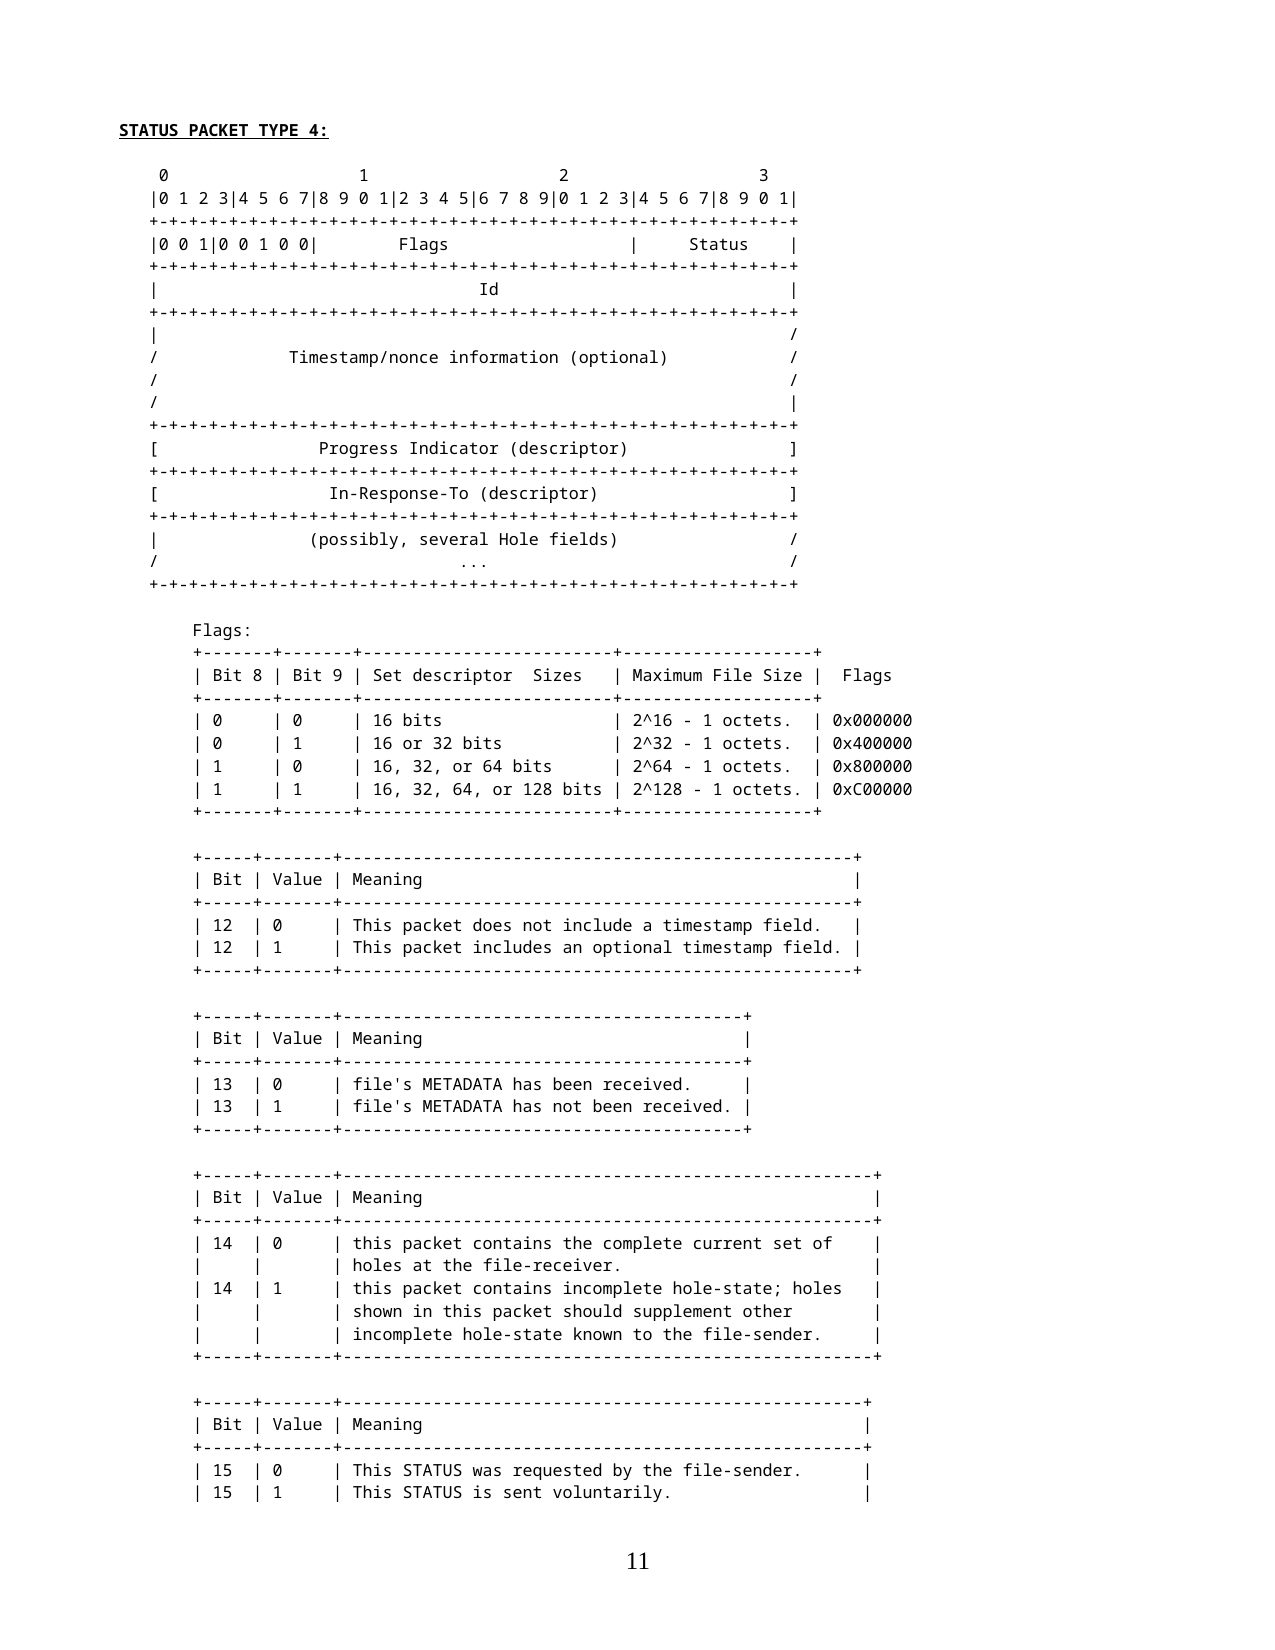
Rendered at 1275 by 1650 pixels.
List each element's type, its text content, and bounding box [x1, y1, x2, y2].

text | Bit | Value | Meaning | [192, 1027, 1156, 1049]
text | 15 | 0 | This STATUS was requested by the file-sender. | [192, 1458, 1156, 1481]
text +-+-+-+-+-+-+-+-+-+-+-+-+-+-+-+-+-+-+-+-+-+-+-+-+-+-+-+-+-+-+-+-+ [118, 504, 1156, 527]
text +-----+-------+----------------------------------------+ [192, 1004, 1156, 1027]
text +-----+-------+---------------------------------------------------+ [192, 845, 1156, 868]
text +-------+-------+-------------------------+-------------------+ [118, 800, 1156, 822]
text | / [118, 323, 1156, 346]
text Flags: [118, 618, 1156, 641]
text | 1 | 0 | 16, 32, or 64 bits | 2^64 - 1 octets. | 0x800000 [118, 754, 1156, 777]
text | 0 | 1 | 16 or 32 bits | 2^32 - 1 octets. | 0x400000 [118, 732, 1156, 754]
text +-----+-------+-----------------------------------------------------+ [192, 1208, 1156, 1231]
text 0 1 2 3 [118, 164, 1156, 187]
text | 14 | 0 | this packet contains the complete current set of | [192, 1231, 1156, 1254]
text / | [118, 391, 1156, 414]
text +-------+-------+-------------------------+-------------------+ [118, 686, 1156, 709]
text [ Progress Indicator (descriptor) ] [118, 436, 1156, 459]
text | Bit | Value | Meaning | [192, 1413, 1156, 1436]
text +-+-+-+-+-+-+-+-+-+-+-+-+-+-+-+-+-+-+-+-+-+-+-+-+-+-+-+-+-+-+-+-+ [118, 300, 1156, 323]
text [ In-Response-To (descriptor) ] [118, 482, 1156, 504]
text +-----+-------+-----------------------------------------------------+ [192, 1163, 1156, 1186]
text | | | incomplete hole-state known to the file-sender. | [192, 1322, 1156, 1345]
text / / [118, 368, 1156, 391]
text | 1 | 1 | 16, 32, 64, or 128 bits | 2^128 - 1 octets. | 0xC00000 [118, 777, 1156, 800]
text +-+-+-+-+-+-+-+-+-+-+-+-+-+-+-+-+-+-+-+-+-+-+-+-+-+-+-+-+-+-+-+-+ [118, 255, 1156, 277]
text +-------+-------+-------------------------+-------------------+ [118, 641, 1156, 663]
text STATUS PACKET TYPE 4: [118, 118, 1156, 141]
text +-----+-------+---------------------------------------------------+ [192, 891, 1156, 913]
text | Bit 8 | Bit 9 | Set descriptor Sizes | Maximum File Size | Flags [118, 663, 1156, 686]
text | Bit | Value | Meaning | [192, 1186, 1156, 1208]
text |0 1 2 3|4 5 6 7|8 9 0 1|2 3 4 5|6 7 8 9|0 1 2 3|4 5 6 7|8 9 0 1| [118, 187, 1156, 209]
text | 15 | 1 | This STATUS is sent voluntarily. | [192, 1481, 1156, 1504]
text | 12 | 1 | This packet includes an optional timestamp field. | [192, 936, 1156, 959]
text | 13 | 0 | file's METADATA has been received. | [192, 1072, 1156, 1095]
text +-+-+-+-+-+-+-+-+-+-+-+-+-+-+-+-+-+-+-+-+-+-+-+-+-+-+-+-+-+-+-+-+ [118, 209, 1156, 232]
text | Id | [118, 277, 1156, 300]
text +-----+-------+----------------------------------------------------+ [192, 1436, 1156, 1458]
text | 14 | 1 | this packet contains incomplete hole-state; holes | [192, 1277, 1156, 1299]
text +-----+-------+-----------------------------------------------------+ [192, 1345, 1156, 1367]
text +-+-+-+-+-+-+-+-+-+-+-+-+-+-+-+-+-+-+-+-+-+-+-+-+-+-+-+-+-+-+-+-+ [118, 414, 1156, 436]
text +-----+-------+---------------------------------------------------+ [192, 959, 1156, 981]
text / Timestamp/nonce information (optional) / [118, 346, 1156, 368]
text | | | holes at the file-receiver. | [192, 1254, 1156, 1277]
text | (possibly, several Hole fields) / [118, 527, 1156, 550]
text +-+-+-+-+-+-+-+-+-+-+-+-+-+-+-+-+-+-+-+-+-+-+-+-+-+-+-+-+-+-+-+-+ [118, 573, 1156, 595]
text +-----+-------+----------------------------------------------------+ [192, 1390, 1156, 1413]
text | 0 | 0 | 16 bits | 2^16 - 1 octets. | 0x000000 [118, 709, 1156, 732]
text | 13 | 1 | file's METADATA has not been received. | [192, 1095, 1156, 1118]
text / ... / [118, 550, 1156, 573]
text | | | shown in this packet should supplement other | [192, 1299, 1156, 1322]
text +-----+-------+----------------------------------------+ [192, 1049, 1156, 1072]
text | Bit | Value | Meaning | [192, 868, 1156, 891]
text | 12 | 0 | This packet does not include a timestamp field. | [192, 913, 1156, 936]
text |0 0 1|0 0 1 0 0| Flags | Status | [118, 232, 1156, 255]
text +-+-+-+-+-+-+-+-+-+-+-+-+-+-+-+-+-+-+-+-+-+-+-+-+-+-+-+-+-+-+-+-+ [118, 459, 1156, 482]
text +-----+-------+----------------------------------------+ [192, 1118, 1156, 1140]
